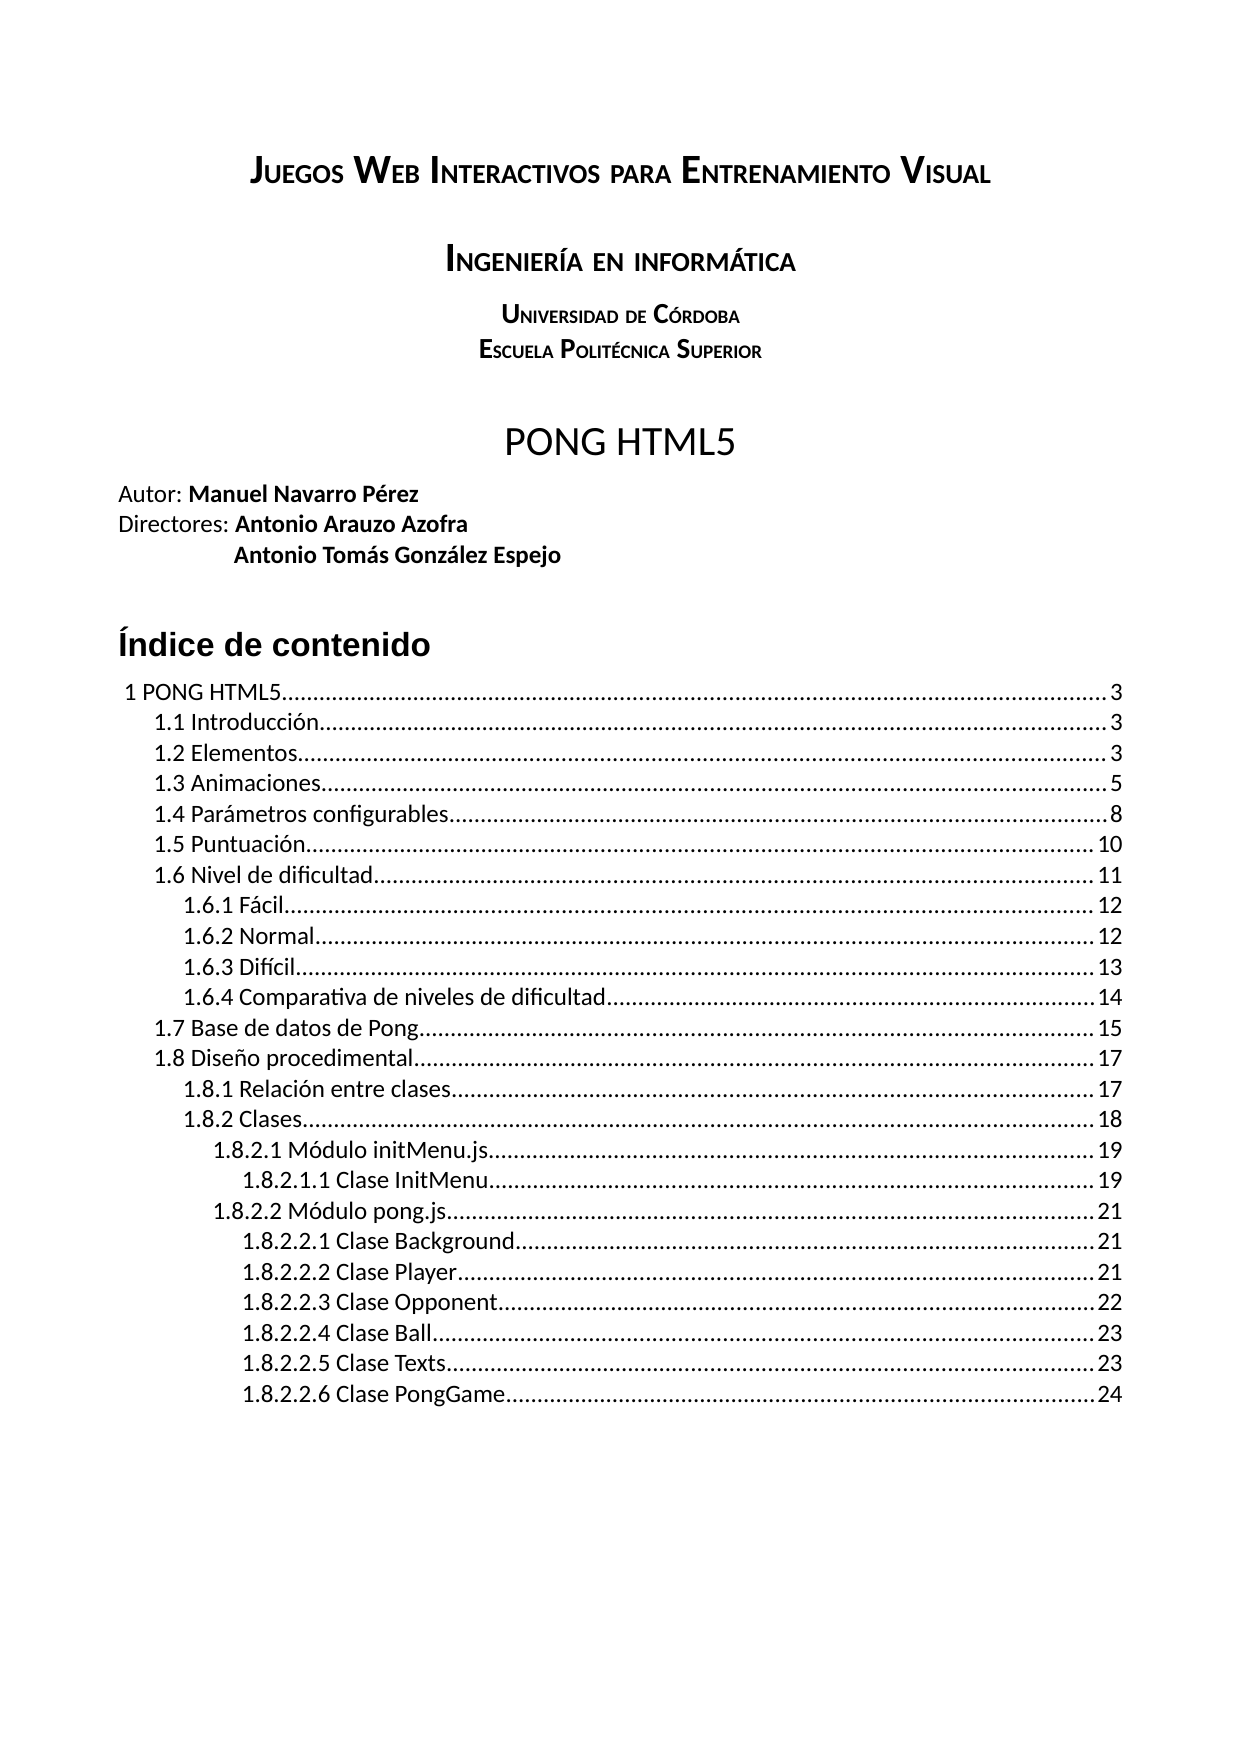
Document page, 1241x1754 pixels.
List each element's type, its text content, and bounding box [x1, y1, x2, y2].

text Universidad de Córdoba [118, 295, 1122, 330]
text 1 PONG HTML5 3 [118, 676, 1122, 707]
text PONG HTML5 [118, 415, 1122, 466]
text 1.3 Animaciones 5 [148, 768, 1122, 798]
text 1.8.2.1 Módulo initMenu.js 19 [207, 1134, 1122, 1164]
text 1.6 Nivel de dificultad 11 [148, 859, 1122, 890]
text 1.8.2.2.4 Clase Ball 23 [236, 1317, 1122, 1347]
text 1.5 Puntuación 10 [148, 829, 1122, 859]
text 1.8.2.2.2 Clase Player 21 [236, 1256, 1122, 1286]
text 1.8.2.2.1 Clase Background 21 [236, 1225, 1122, 1256]
text 1.6.2 Normal 12 [177, 920, 1122, 951]
text 1.8.2.2.3 Clase Opponent 22 [236, 1286, 1122, 1317]
text Directores: Antonio Arauzo Azofra [118, 508, 1122, 539]
text 1.8.2.2 Módulo pong.js 21 [207, 1195, 1122, 1225]
text 1.2 Elementos 3 [148, 737, 1122, 768]
text Autor: Manuel Navarro Pérez [118, 478, 1122, 508]
text 1.6.4 Comparativa de niveles de dificultad 14 [177, 981, 1122, 1012]
text 1.8.2.2.5 Clase Texts 23 [236, 1347, 1122, 1378]
text 1.6.1 Fácil 12 [177, 890, 1122, 920]
text 1.6.3 Difícil 13 [177, 951, 1122, 981]
text 1.7 Base de datos de Pong 15 [148, 1012, 1122, 1042]
text Antonio Tomás González Espejo [234, 539, 1122, 569]
text 1.1 Introducción 3 [148, 707, 1122, 737]
text 1.4 Parámetros configurables 8 [148, 798, 1122, 829]
text 1.8.2.2.6 Clase PongGame 24 [236, 1378, 1122, 1408]
text 1.8 Diseño procedimental 17 [148, 1042, 1122, 1073]
text 1.8.1 Relación entre clases 17 [177, 1073, 1122, 1103]
text 1.8.2 Clases 18 [177, 1103, 1122, 1134]
text 1.8.2.1.1 Clase InitMenu 19 [236, 1164, 1122, 1195]
text Escuela Politécnica Superior [118, 330, 1122, 366]
subtitle Índice de contenido [118, 625, 1122, 663]
text Juegos Web Interactivos para Entrenamiento Visual [118, 143, 1122, 194]
text Ingeniería en informática [118, 231, 1122, 282]
